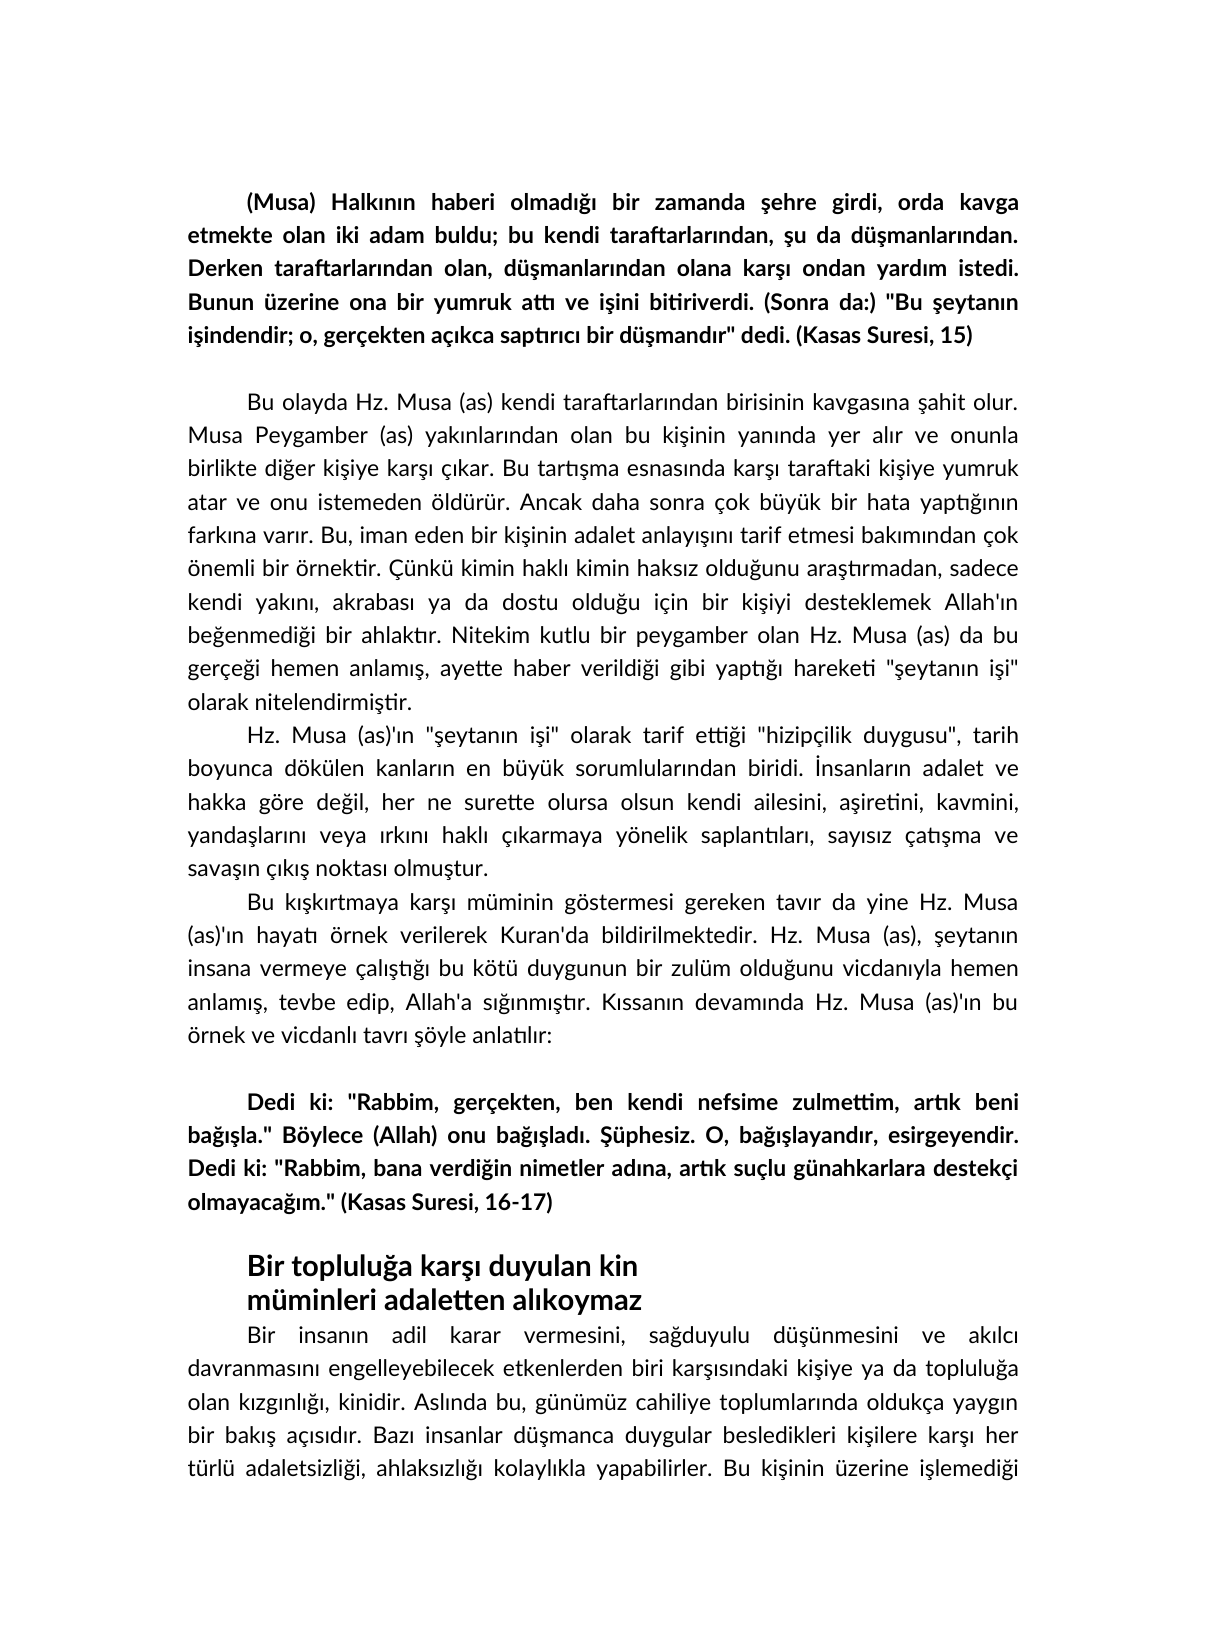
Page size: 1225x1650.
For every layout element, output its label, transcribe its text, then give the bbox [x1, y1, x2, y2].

text müminleri adaletten alıkoymaz [187, 1283, 1020, 1317]
text Bu olayda Hz. Musa (as) kendi taraftarlarından birisinin kavgasına şahit olur. Musa Peygamber (as) yakınlarından olan bu kişinin yanında yer alır ve onunla birlikte diğer kişiye karşı çıkar. Bu tartışma esnasında karşı taraftaki kişiye yumruk atar ve onu istemeden öldürür. Ancak daha sonra çok büyük bir hata yaptığının farkına varır. Bu, iman eden bir kişinin adalet anlayışını tarif etmesi bakımından çok önemli bir örnektir. Çünkü kimin haklı kimin haksız olduğunu araştırmadan, sadece kendi yakını, akrabası ya da dostu olduğu için bir kişiyi desteklemek Allah'ın beğenmediği bir ahlaktır. Nitekim kutlu bir peygamber olan Hz. Musa (as) da bu gerçeği hemen anlamış, ayette haber verildiği gibi yaptığı hareketi "şeytanın işi" olarak nitelendirmiştir. [187, 383, 1020, 717]
text (Musa) Halkının haberi olmadığı bir zamanda şehre girdi, orda kavga etmekte olan iki adam buldu; bu kendi taraftarlarından, şu da düşmanlarından. Derken taraftarlarından olan, düşmanlarından olana karşı ondan yardım istedi. Bunun üzerine ona bir yumruk attı ve işini bitiriverdi. (Sonra da:) "Bu şeytanın işindendir; o, gerçekten açıkca saptırıcı bir düşmandır" dedi. (Kasas Suresi, 15) [187, 183, 1020, 350]
text Bir insanın adil karar vermesini, sağduyulu düşünmesini ve akılcı davranmasını engelleyebilecek etkenlerden biri karşısındaki kişiye ya da topluluğa olan kızgınlığı, kinidir. Aslında bu, günümüz cahiliye toplumlarında oldukça yaygın bir bakış açısıdır. Bazı insanlar düşmanca duygular besledikleri kişilere karşı her türlü adaletsizliği, ahlaksızlığı kolaylıkla yapabilirler. Bu kişinin üzerine işlemediği [187, 1317, 1020, 1483]
text Hz. Musa (as)'ın "şeytanın işi" olarak tarif ettiği "hizipçilik duygusu", tarih boyunca dökülen kanların en büyük sorumlularından biridi. İnsanların adalet ve hakka göre değil, her ne surette olursa olsun kendi ailesini, aşiretini, kavmini, yandaşlarını veya ırkını haklı çıkarmaya yönelik saplantıları, sayısız çatışma ve savaşın çıkış noktası olmuştur. [187, 717, 1020, 883]
text Dedi ki: "Rabbim, gerçekten, ben kendi nefsime zulmettim, artık beni bağışla." Böylece (Allah) onu bağışladı. Şüphesiz. O, bağışlayandır, esirgeyendir. Dedi ki: "Rabbim, bana verdiğin nimetler adına, artık suçlu günahkarlara destekçi olmayacağım." (Kasas Suresi, 16-17) [187, 1083, 1020, 1217]
text Bir topluluğa karşı duyulan kin [187, 1250, 1020, 1283]
text Bu kışkırtmaya karşı müminin göstermesi gereken tavır da yine Hz. Musa (as)'ın hayatı örnek verilerek Kuran'da bildirilmektedir. Hz. Musa (as), şeytanın insana vermeye çalıştığı bu kötü duygunun bir zulüm olduğunu vicdanıyla hemen anlamış, tevbe edip, Allah'a sığınmıştır. Kıssanın devamında Hz. Musa (as)'ın bu örnek ve vicdanlı tavrı şöyle anlatılır: [187, 883, 1020, 1050]
